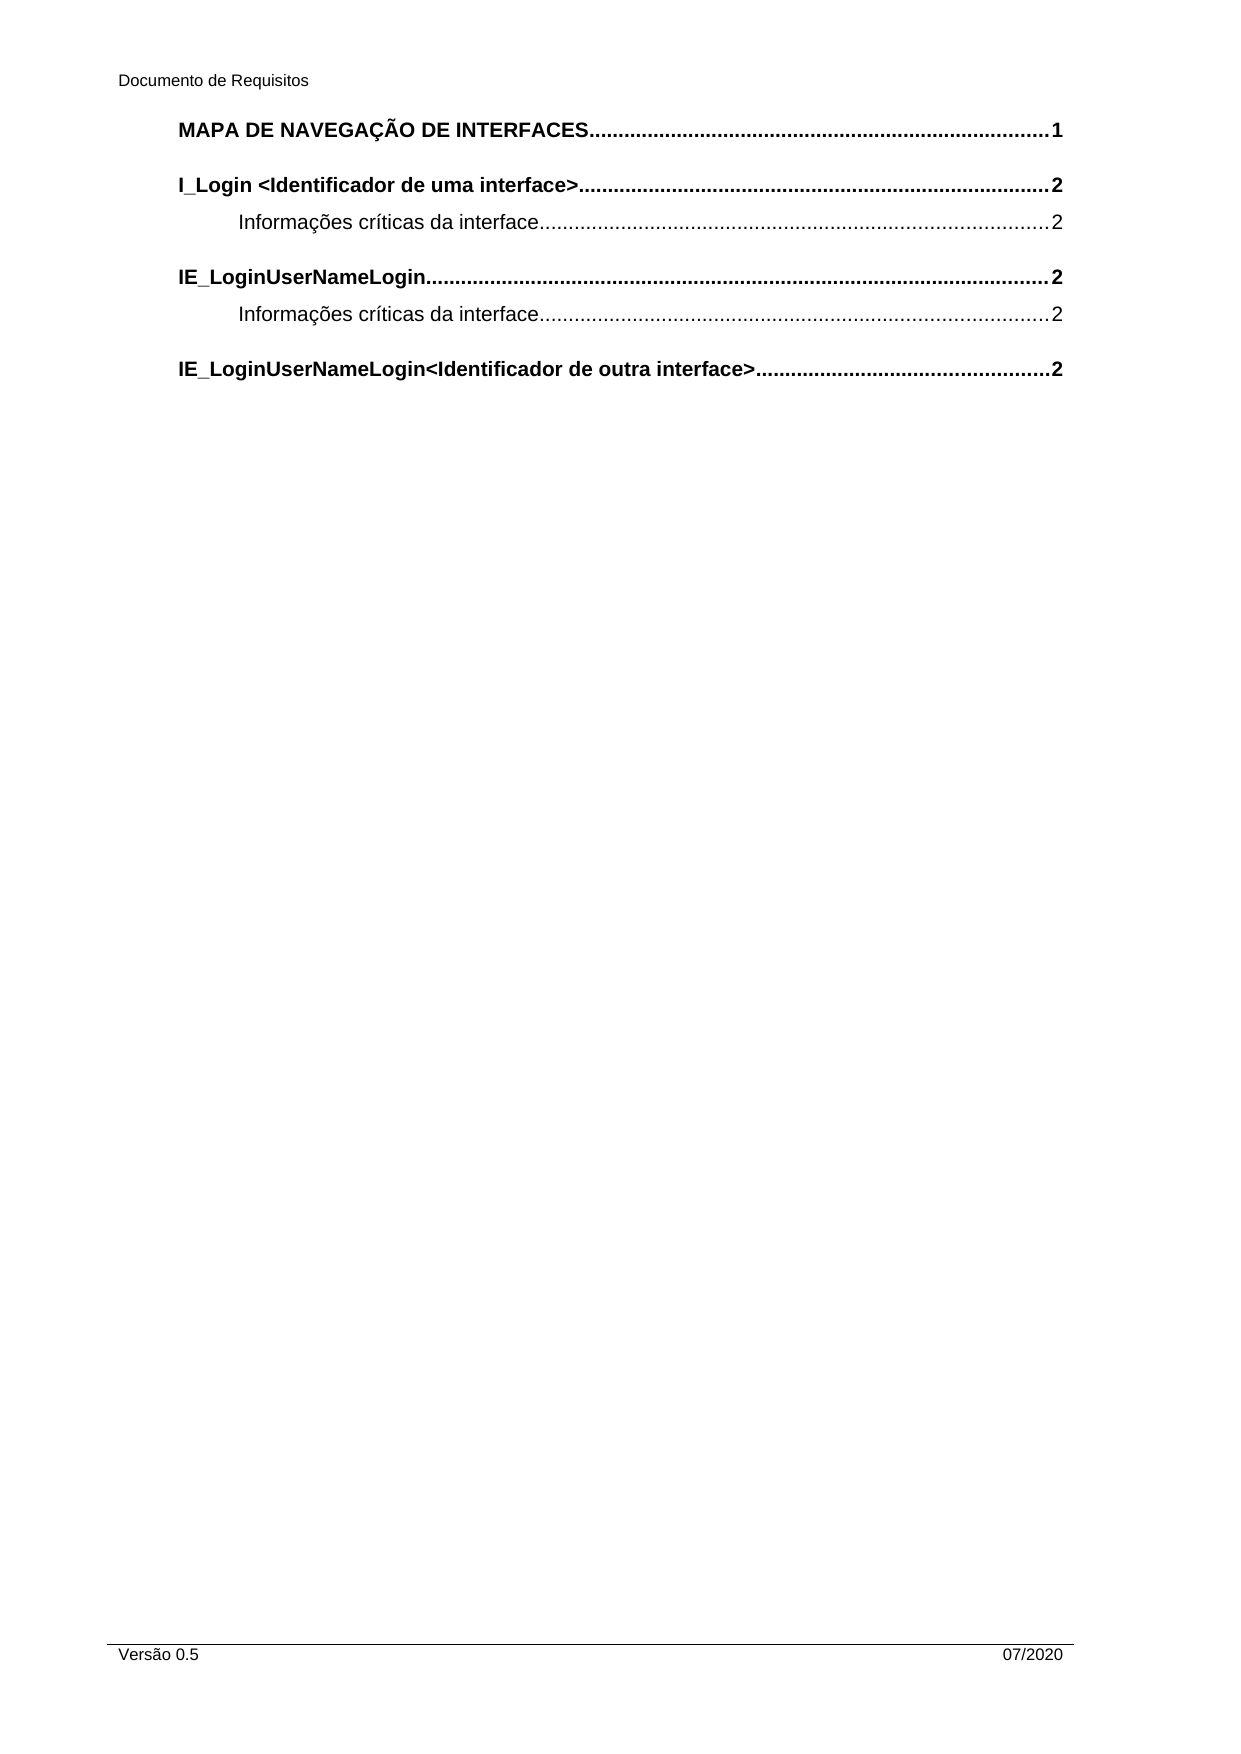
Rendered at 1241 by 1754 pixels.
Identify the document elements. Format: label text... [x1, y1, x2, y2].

text IE_LoginUserNameLogin 2 [178, 265, 1063, 289]
text MAPA DE NAVEGAÇÃO DE INTERFACES 1 [178, 118, 1063, 142]
text Informações críticas da interface 2 [238, 301, 1063, 325]
text I_Login <Identificador de uma interface> 2 [178, 173, 1063, 197]
text IE_LoginUserNameLogin<Identificador de outra interface> 2 [178, 357, 1063, 381]
text Informações críticas da interface 2 [238, 210, 1063, 234]
